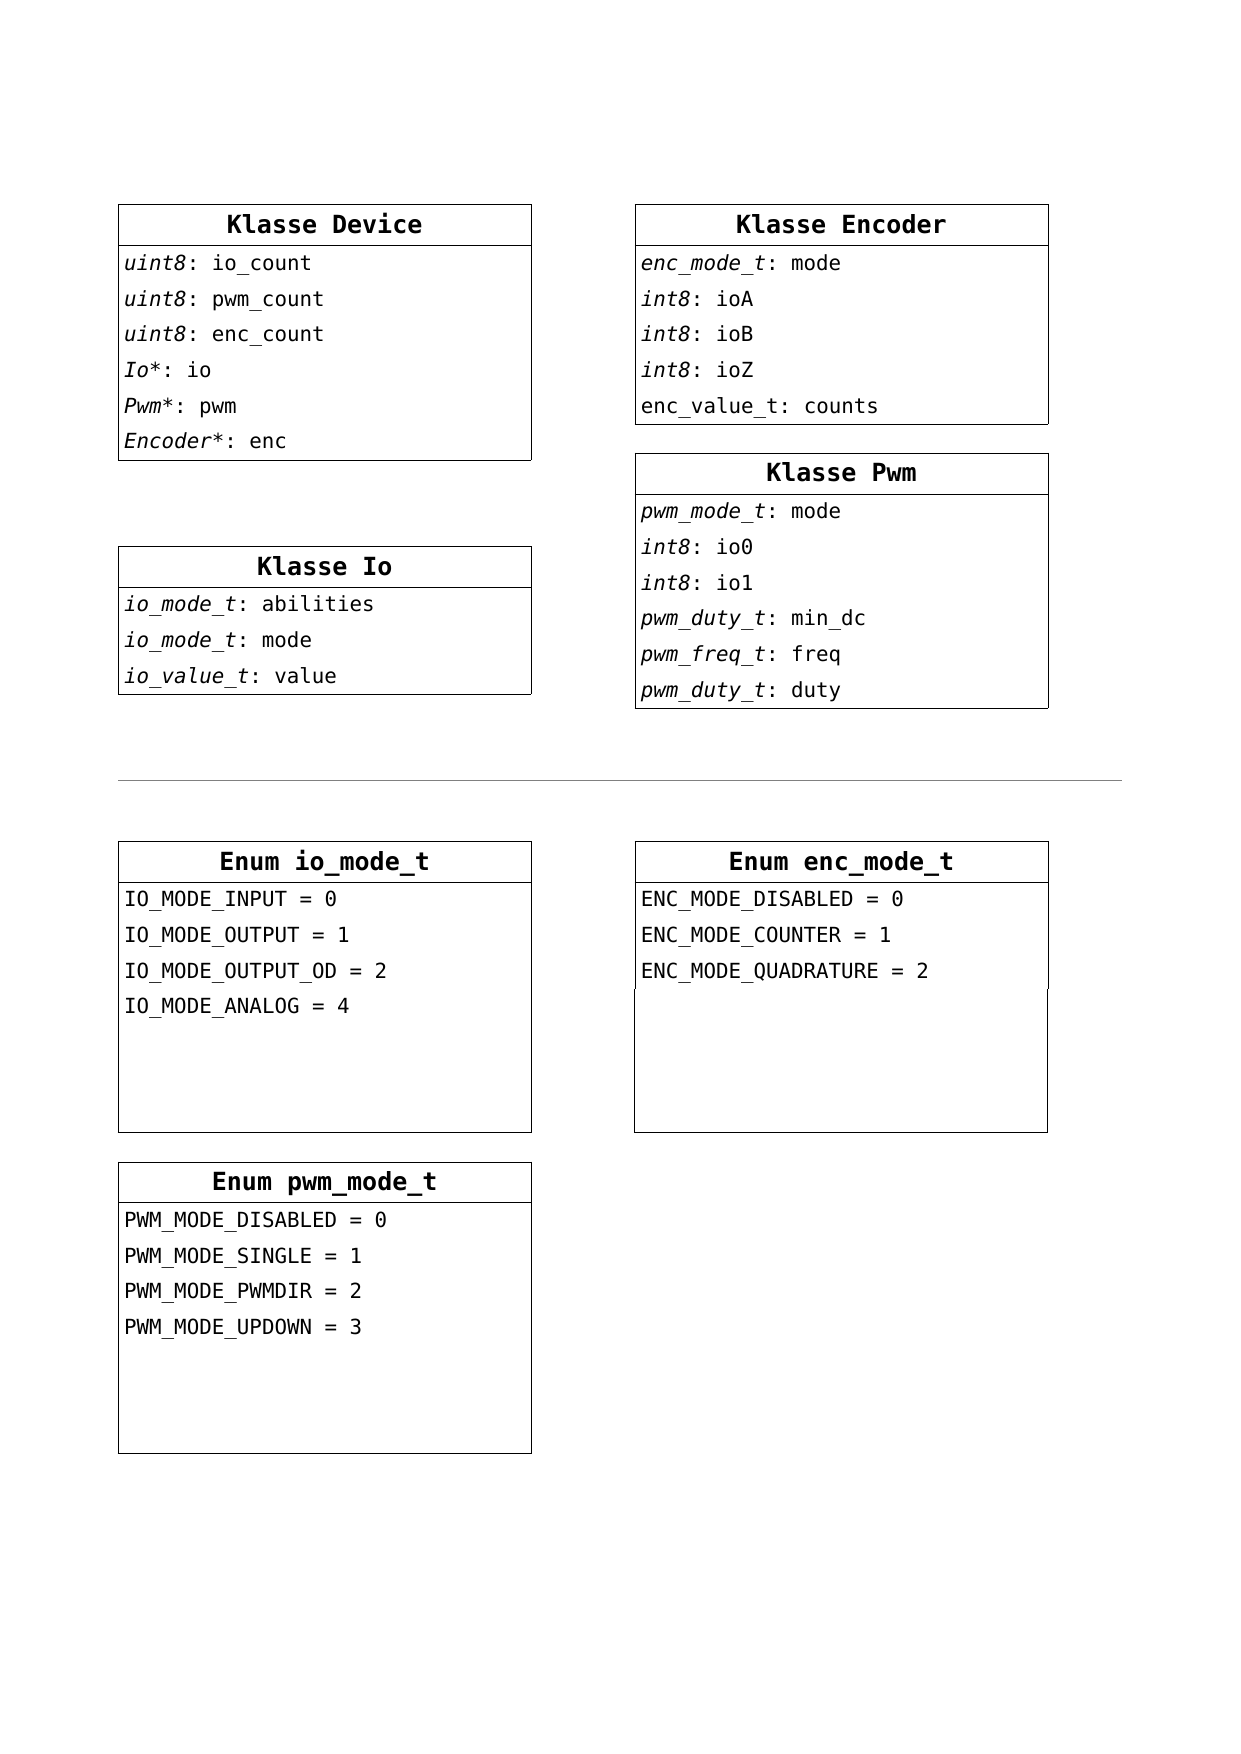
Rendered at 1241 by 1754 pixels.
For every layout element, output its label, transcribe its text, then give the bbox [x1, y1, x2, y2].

table_cell pwm_mode_t: mode [636, 495, 1048, 529]
table_cell [635, 1025, 1047, 1060]
table_cell ENC_MODE_DISABLED = 0 [636, 883, 1048, 917]
table_header Klasse Device [119, 205, 531, 245]
table_header Klasse Pwm [636, 454, 1048, 493]
table_cell ENC_MODE_QUADRATURE = 2 [636, 953, 1048, 989]
table_cell [119, 1417, 531, 1452]
table_cell PWM_MODE_SINGLE = 1 [119, 1238, 531, 1274]
table_cell int8: io0 [636, 529, 1048, 565]
table_cell PWM_MODE_DISABLED = 0 [119, 1203, 531, 1238]
table_cell [119, 1025, 531, 1060]
table_cell Encoder*: enc [119, 424, 531, 459]
table_cell [635, 1060, 1047, 1096]
table_cell Io*: io [119, 353, 531, 388]
table_cell enc_mode_t: mode [636, 246, 1048, 281]
table_cell pwm_duty_t: duty [636, 672, 1048, 708]
table_cell enc_value_t: counts [636, 388, 1048, 424]
table_cell pwm_freq_t: freq [636, 636, 1048, 672]
table_cell [119, 1345, 531, 1381]
table_cell [635, 1096, 1047, 1132]
table_cell IO_MODE_ANALOG = 4 [119, 989, 531, 1024]
table_cell int8: ioA [636, 281, 1048, 317]
table_cell PWM_MODE_UPDOWN = 3 [119, 1310, 531, 1345]
table_cell io_mode_t: mode [119, 623, 531, 658]
table_header Klasse Io [119, 547, 531, 587]
table_cell [119, 1381, 531, 1417]
table_cell uint8: enc_count [119, 317, 531, 352]
table_cell uint8: pwm_count [119, 281, 531, 317]
table_cell IO_MODE_OUTPUT_OD = 2 [119, 953, 531, 989]
table_cell IO_MODE_OUTPUT = 1 [119, 918, 531, 953]
table_header Klasse Encoder [636, 205, 1048, 245]
table_cell pwm_duty_t: min_dc [636, 601, 1048, 636]
table_cell int8: io1 [636, 565, 1048, 601]
table_header Enum enc_mode_t [636, 842, 1048, 882]
table_cell ENC_MODE_COUNTER = 1 [636, 918, 1048, 953]
table_cell [119, 1096, 531, 1132]
table_cell int8: ioZ [636, 353, 1048, 388]
table_header Enum pwm_mode_t [119, 1163, 531, 1202]
table_cell uint8: io_count [119, 246, 531, 281]
table_cell PWM_MODE_PWMDIR = 2 [119, 1274, 531, 1309]
table_header Enum io_mode_t [119, 842, 531, 882]
table_cell [119, 1060, 531, 1096]
table_cell Pwm*: pwm [119, 388, 531, 424]
table_cell [635, 989, 1047, 1024]
table_cell int8: ioB [636, 317, 1048, 352]
table_cell io_value_t: value [119, 658, 531, 694]
table_cell IO_MODE_INPUT = 0 [119, 883, 531, 917]
table_cell io_mode_t: abilities [119, 588, 531, 622]
